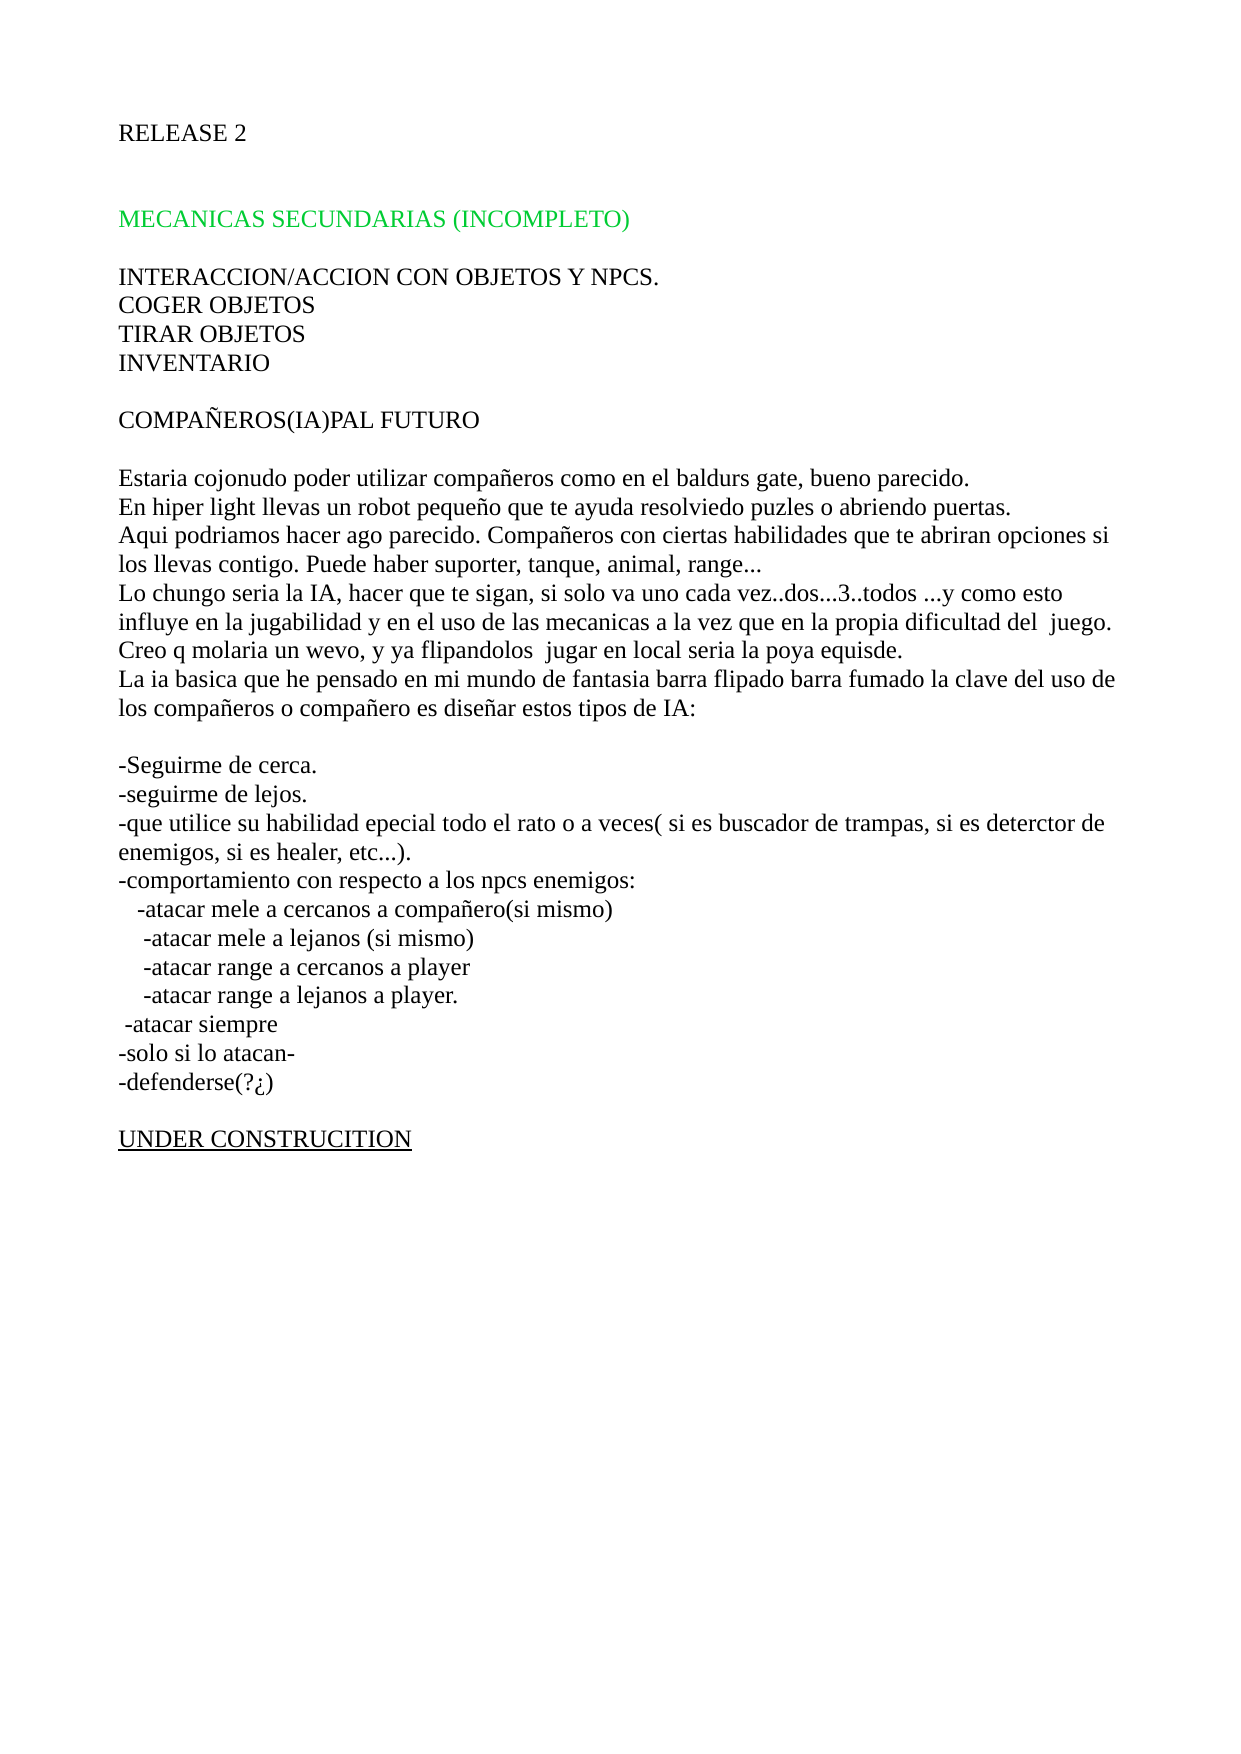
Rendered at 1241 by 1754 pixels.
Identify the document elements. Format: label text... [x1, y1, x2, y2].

text -seguirme de lejos. [118, 779, 1122, 808]
text Creo q molaria un wevo, y ya flipandolos jugar en local seria la poya equisde. [118, 636, 1122, 664]
text TIRAR OBJETOS [118, 319, 1122, 348]
text -que utilice su habilidad epecial todo el rato o a veces( si es buscador de trampas, si es deterctor de enemigos, si es healer, etc...). [118, 808, 1122, 866]
text La ia basica que he pensado en mi mundo de fantasia barra flipado barra fumado la clave del uso de los compañeros o compañero es diseñar estos tipos de IA: [118, 664, 1122, 722]
text -atacar range a lejanos a player. [118, 981, 1122, 1009]
text Estaria cojonudo poder utilizar compañeros como en el baldurs gate, bueno parecido. [118, 463, 1122, 492]
text -atacar range a cercanos a player [118, 952, 1122, 981]
text UNDER CONSTRUCITION [118, 1124, 1122, 1153]
text -Seguirme de cerca. [118, 751, 1122, 779]
text COMPAÑEROS(IA)PAL FUTURO [118, 406, 1122, 434]
text COGER OBJETOS [118, 291, 1122, 319]
text -comportamiento con respecto a los npcs enemigos: [118, 866, 1122, 894]
text -defenderse(?¿) [118, 1067, 1122, 1096]
text En hiper light llevas un robot pequeño que te ayuda resolviedo puzles o abriendo puertas. [118, 492, 1122, 521]
text -atacar mele a lejanos (si mismo) [118, 923, 1122, 952]
text -solo si lo atacan- [118, 1038, 1122, 1067]
text Lo chungo seria la IA, hacer que te sigan, si solo va uno cada vez..dos...3..todos ...y como esto influye en la jugabilidad y en el uso de las mecanicas a la vez que en la propia dificultad del juego. [118, 578, 1122, 636]
text INTERACCION/ACCION CON OBJETOS Y NPCS. [118, 262, 1122, 291]
text -atacar mele a cercanos a compañero(si mismo) [118, 894, 1122, 923]
text MECANICAS SECUNDARIAS (INCOMPLETO) [118, 204, 1122, 233]
text INVENTARIO [118, 348, 1122, 377]
text RELEASE 2 [118, 118, 1122, 147]
text -atacar siempre [118, 1009, 1122, 1038]
text Aqui podriamos hacer ago parecido. Compañeros con ciertas habilidades que te abriran opciones si los llevas contigo. Puede haber suporter, tanque, animal, range... [118, 521, 1122, 578]
